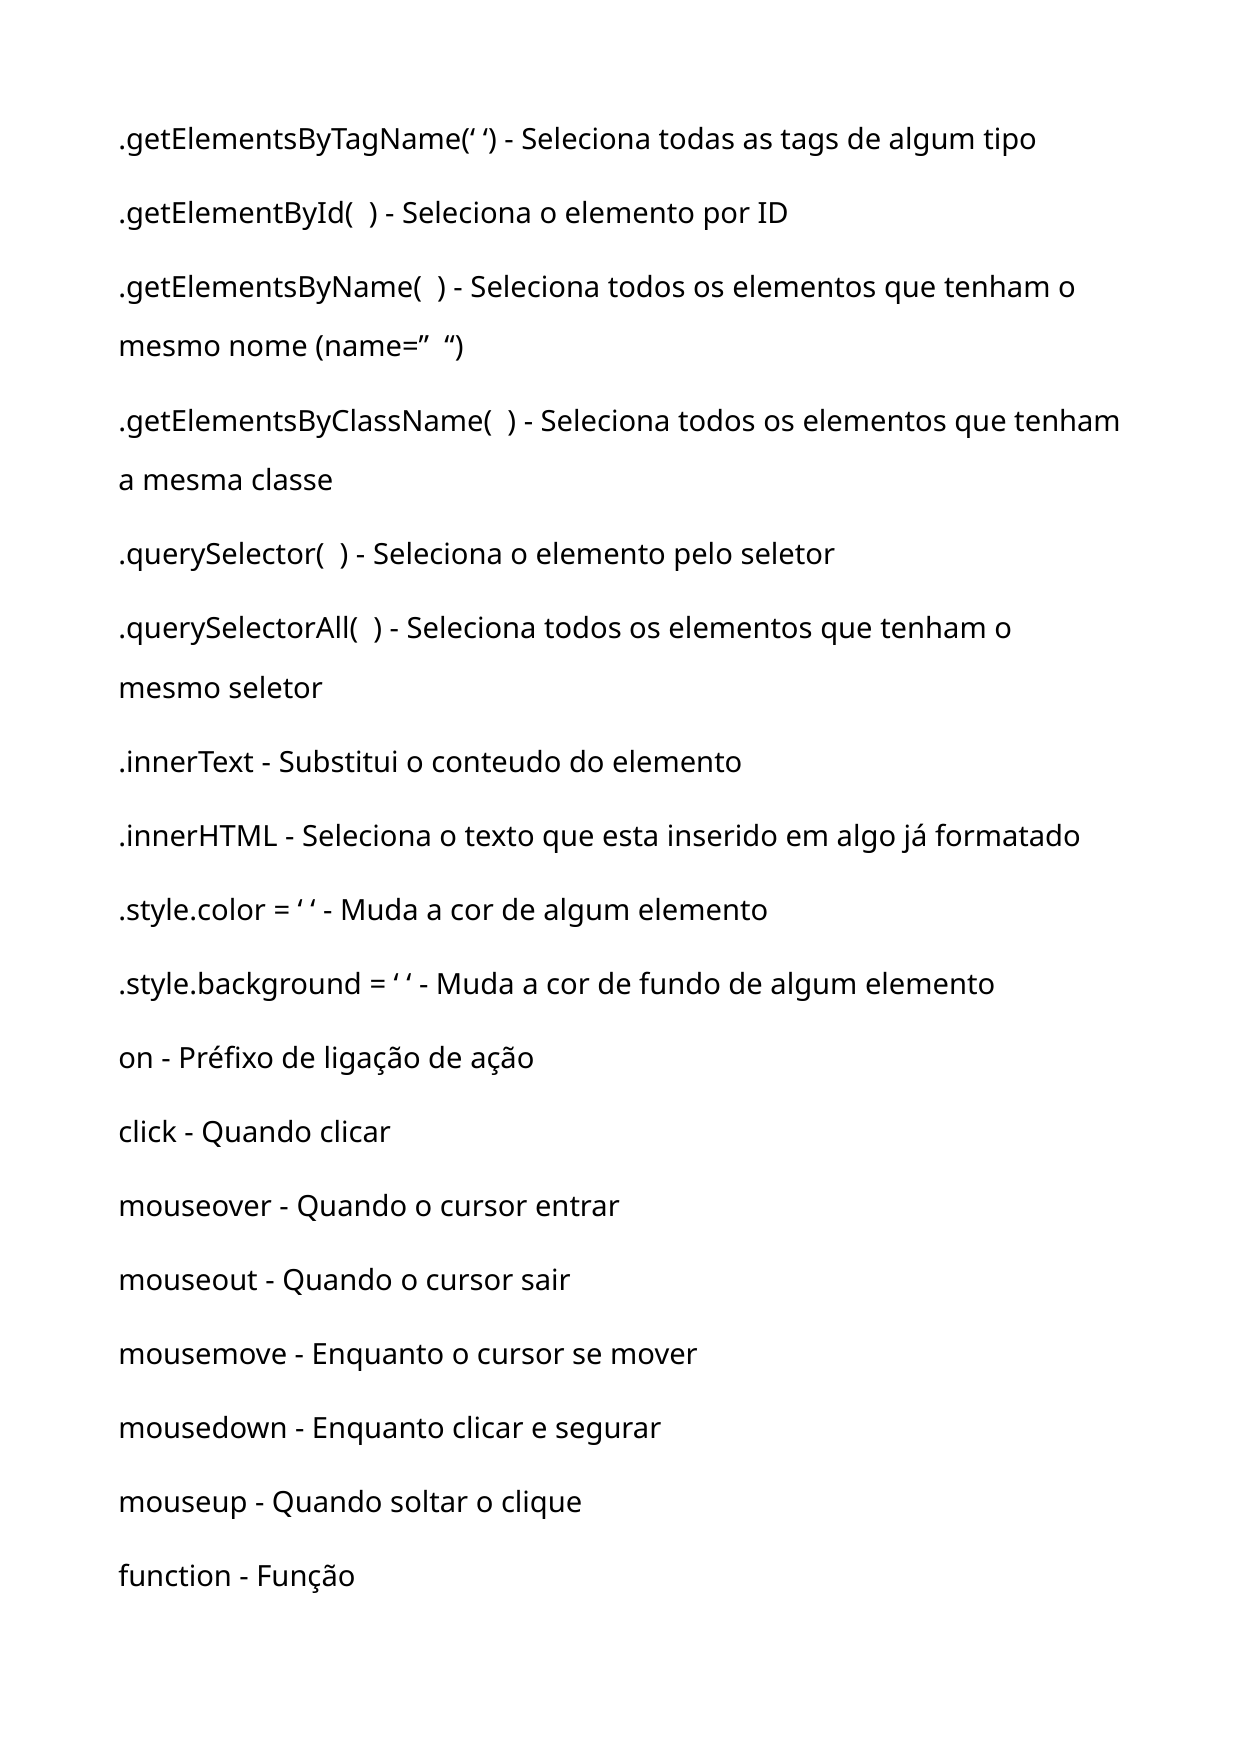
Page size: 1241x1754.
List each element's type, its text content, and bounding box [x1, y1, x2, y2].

text mouseup - Quando soltar o clique [118, 1482, 1122, 1521]
text .querySelectorAll( ) - Seleciona todos os elementos que tenham o mesmo seletor [118, 607, 1122, 707]
text mousemove - Enquanto o cursor se mover [118, 1333, 1122, 1373]
text mousedown - Enquanto clicar e segurar [118, 1407, 1122, 1447]
text mouseout - Quando o cursor sair [118, 1259, 1122, 1299]
text .innerHTML - Seleciona o texto que esta inserido em algo já formatado [118, 815, 1122, 855]
text .innerText - Substitui o conteudo do elemento [118, 741, 1122, 781]
text click - Quando clicar [118, 1111, 1122, 1151]
text .style.color = ‘ ‘ - Muda a cor de algum elemento [118, 889, 1122, 929]
text .getElementsByTagName(‘ ‘) - Seleciona todas as tags de algum tipo [118, 118, 1122, 158]
text on - Préfixo de ligação de ação [118, 1037, 1122, 1077]
text .getElementsByClassName( ) - Seleciona todos os elementos que tenham a mesma classe [118, 400, 1122, 499]
text .style.background = ‘ ‘ - Muda a cor de fundo de algum elemento [118, 963, 1122, 1003]
text mouseover - Quando o cursor entrar [118, 1185, 1122, 1225]
text .getElementById( ) - Seleciona o elemento por ID [118, 192, 1122, 232]
text function - Função [118, 1556, 1122, 1595]
text .querySelector( ) - Seleciona o elemento pelo seletor [118, 533, 1122, 573]
text .getElementsByName( ) - Seleciona todos os elementos que tenham o mesmo nome (name=” “) [118, 266, 1122, 365]
